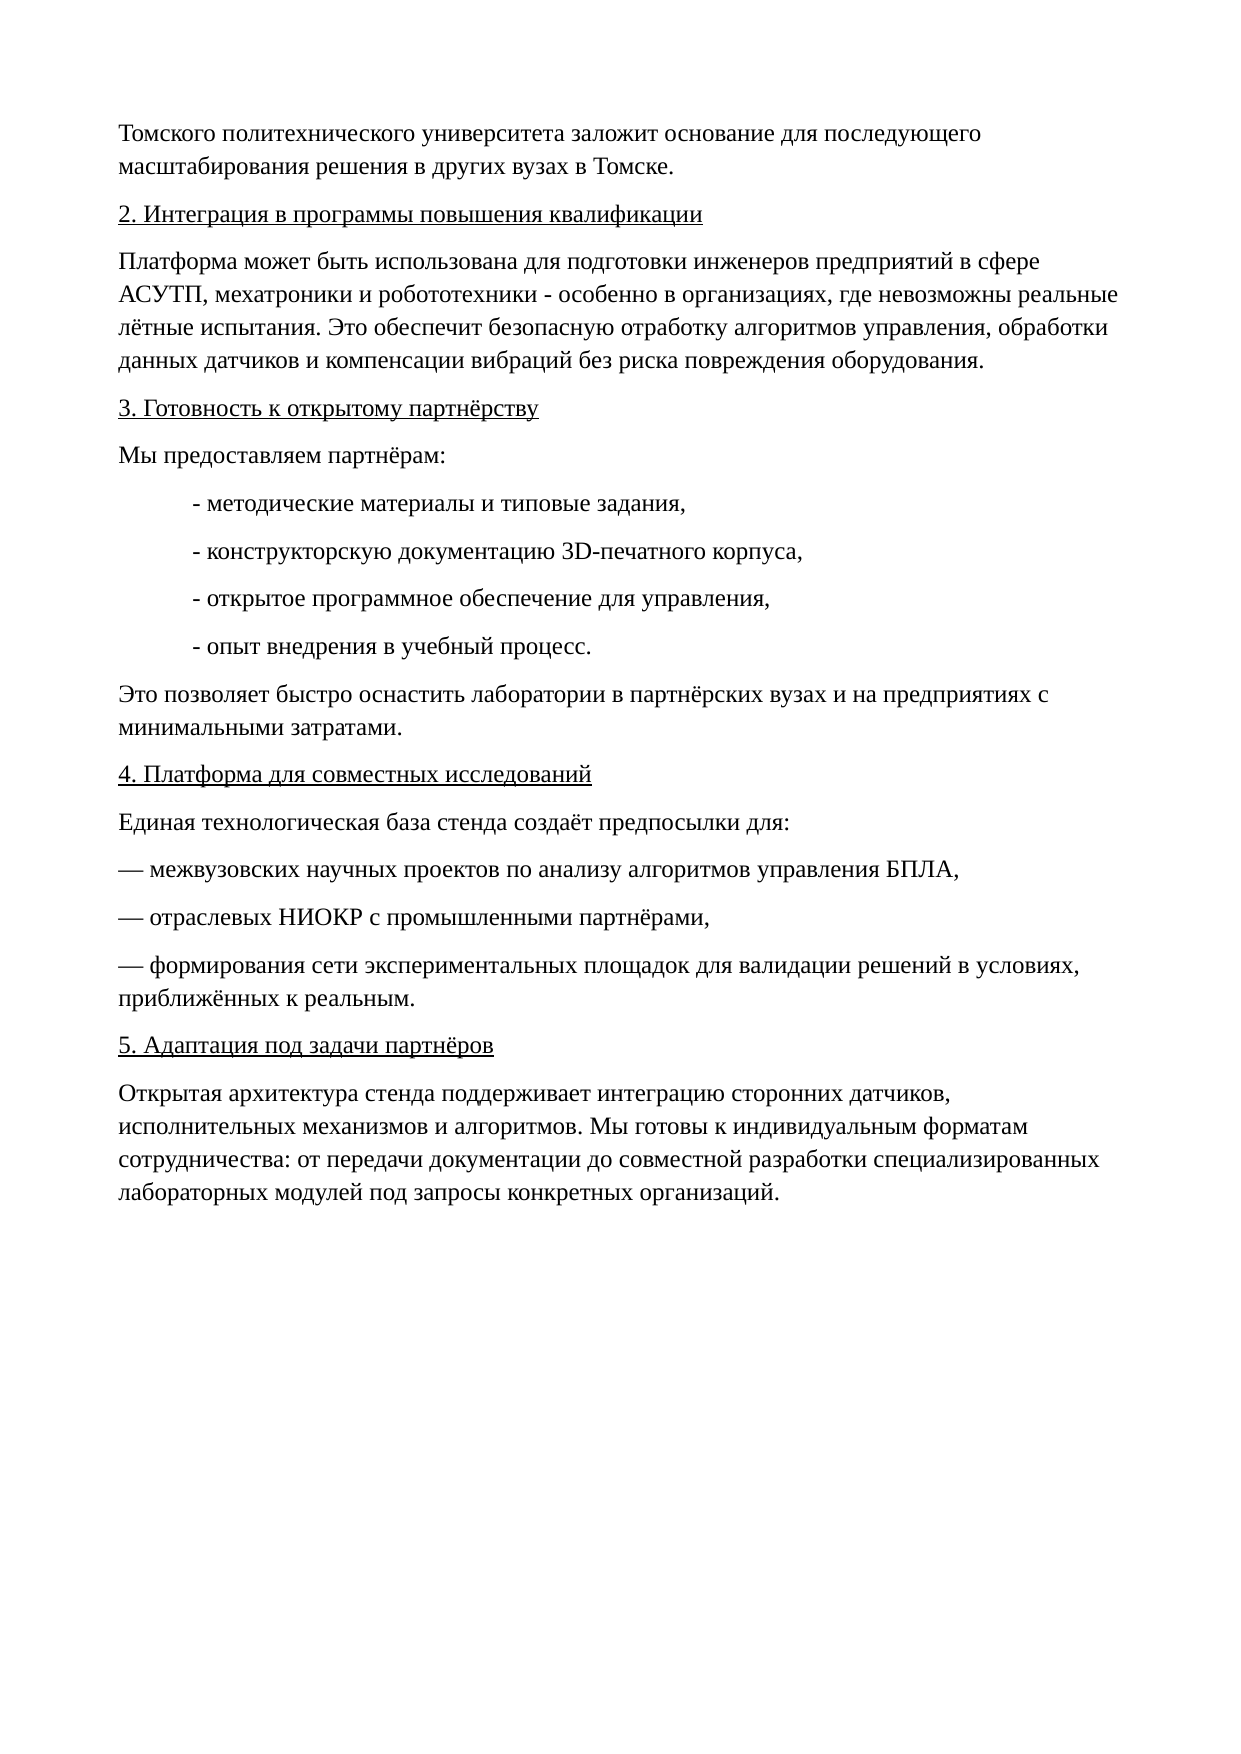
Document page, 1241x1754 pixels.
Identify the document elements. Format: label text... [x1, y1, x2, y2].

text - опыт внедрения в учебный процесс. [118, 631, 1122, 660]
text - методические материалы и типовые задания, [118, 488, 1122, 517]
text Это позволяет быстро оснастить лаборатории в партнёрских вузах и на предприятиях с минимальными затратами. [118, 679, 1122, 740]
text — отраслевых НИОКР с промышленными партнёрами, [118, 902, 1122, 931]
text Открытая архитектура стенда поддерживает интеграцию сторонних датчиков, исполнительных механизмов и алгоритмов. Мы готовы к индивидуальным форматам сотрудничества: от передачи документации до совместной разработки специализированных лабораторных модулей под запросы конкретных организаций. [118, 1078, 1122, 1206]
text 5. Адаптация под задачи партнёров [118, 1030, 1122, 1059]
text — межвузовских научных проектов по анализу алгоритмов управления БПЛА, [118, 854, 1122, 883]
text 2. Интеграция в программы повышения квалификации [118, 199, 1122, 227]
text Единая технологическая база стенда создаёт предпосылки для: [118, 807, 1122, 836]
text - конструкторскую документацию 3D-печатного корпуса, [118, 536, 1122, 564]
text Томского политехнического университета заложит основание для последующего масштабирования решения в других вузах в Томске. [118, 118, 1122, 180]
text 3. Готовность к открытому партнёрству [118, 393, 1122, 422]
text — формирования сети экспериментальных площадок для валидации решений в условиях, приближённых к реальным. [118, 950, 1122, 1011]
text Мы предоставляем партнёрам: [118, 441, 1122, 469]
text Платформа может быть использована для подготовки инженеров предприятий в сфере АСУТП, мехатроники и робототехники - особенно в организациях, где невозможны реальные лётные испытания. Это обеспечит безопасную отработку алгоритмов управления, обработки данных датчиков и компенсации вибраций без риска повреждения оборудования. [118, 246, 1122, 374]
text - открытое программное обеспечение для управления, [118, 583, 1122, 612]
text 4. Платформа для совместных исследований [118, 759, 1122, 788]
